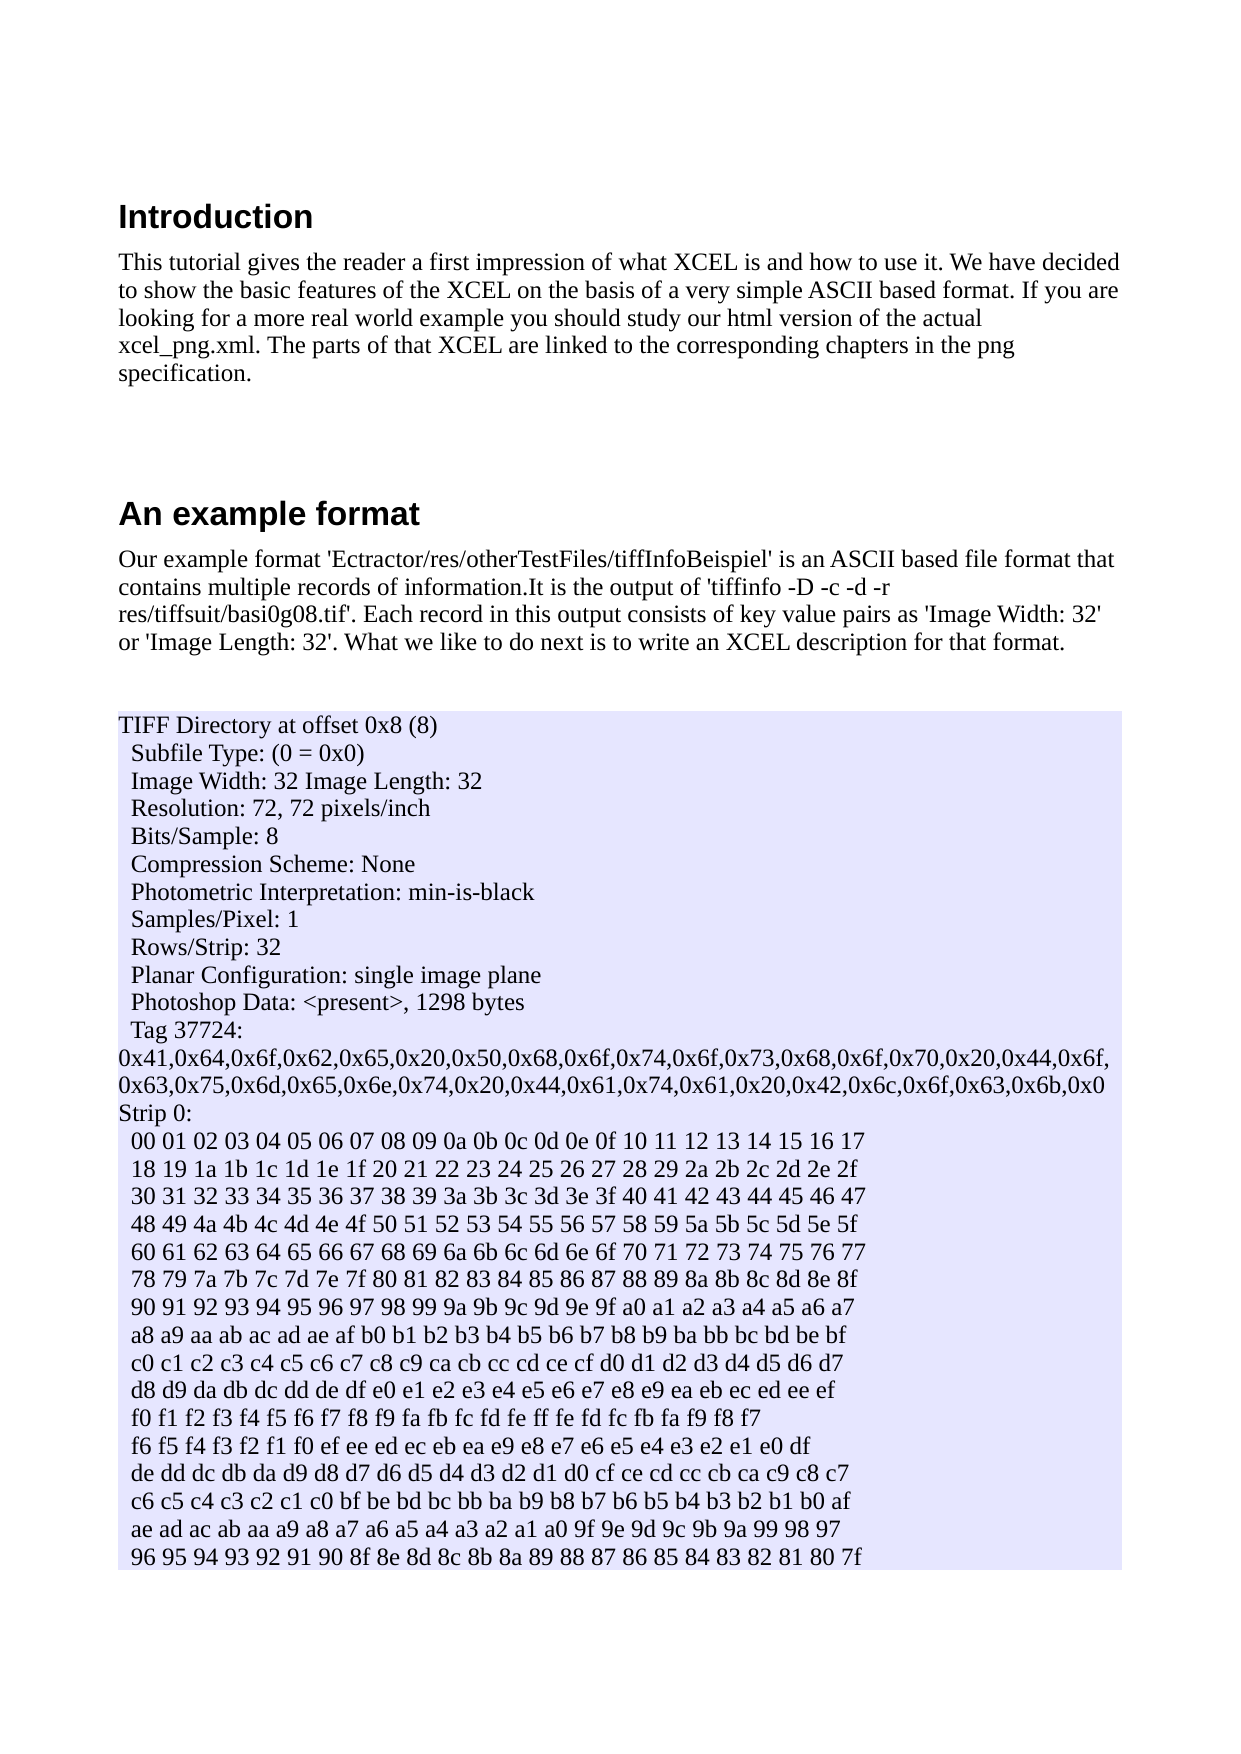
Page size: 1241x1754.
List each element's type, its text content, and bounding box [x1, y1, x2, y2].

text Rows/Strip: 32 [118, 933, 1122, 961]
text c0 c1 c2 c3 c4 c5 c6 c7 c8 c9 ca cb cc cd ce cf d0 d1 d2 d3 d4 d5 d6 d7 [118, 1349, 1122, 1376]
text Resolution: 72, 72 pixels/inch [118, 794, 1122, 822]
text ae ad ac ab aa a9 a8 a7 a6 a5 a4 a3 a2 a1 a0 9f 9e 9d 9c 9b 9a 99 98 97 [118, 1515, 1122, 1543]
text Samples/Pixel: 1 [118, 905, 1122, 933]
text TIFF Directory at offset 0x8 (8) [118, 711, 1122, 739]
text c6 c5 c4 c3 c2 c1 c0 bf be bd bc bb ba b9 b8 b7 b6 b5 b4 b3 b2 b1 b0 af [118, 1487, 1122, 1515]
text This tutorial gives the reader a first impression of what XCEL is and how to use it. We have decided to show the basic features of the XCEL on the basis of a very simple ASCII based format. If you are looking for a more real world example you should study our html version of the actual xcel_png.xml. The parts of that XCEL are linked to the corresponding chapters in the png specification. [118, 248, 1122, 387]
text Bits/Sample: 8 [118, 822, 1122, 850]
text Image Width: 32 Image Length: 32 [118, 767, 1122, 794]
text de dd dc db da d9 d8 d7 d6 d5 d4 d3 d2 d1 d0 cf ce cd cc cb ca c9 c8 c7 [118, 1459, 1122, 1487]
subtitle Introduction [118, 198, 1122, 236]
text Compression Scheme: None [118, 850, 1122, 878]
text Our example format 'Ectractor/res/otherTestFiles/tiffInfoBeispiel' is an ASCII based file format that contains multiple records of information.It is the output of 'tiffinfo -D -c -d -r res/tiffsuit/basi0g08.tif'. Each record in this output consists of key value pairs as 'Image Width: 32' or 'Image Length: 32'. What we like to do next is to write an XCEL description for that format. [118, 545, 1122, 656]
text Photometric Interpretation: min-is-black [118, 878, 1122, 905]
text 78 79 7a 7b 7c 7d 7e 7f 80 81 82 83 84 85 86 87 88 89 8a 8b 8c 8d 8e 8f [118, 1266, 1122, 1293]
text Planar Configuration: single image plane [118, 961, 1122, 988]
text Photoshop Data: <present>, 1298 bytes [118, 988, 1122, 1016]
text 48 49 4a 4b 4c 4d 4e 4f 50 51 52 53 54 55 56 57 58 59 5a 5b 5c 5d 5e 5f [118, 1210, 1122, 1238]
text a8 a9 aa ab ac ad ae af b0 b1 b2 b3 b4 b5 b6 b7 b8 b9 ba bb bc bd be bf [118, 1321, 1122, 1349]
text d8 d9 da db dc dd de df e0 e1 e2 e3 e4 e5 e6 e7 e8 e9 ea eb ec ed ee ef [118, 1376, 1122, 1404]
text 18 19 1a 1b 1c 1d 1e 1f 20 21 22 23 24 25 26 27 28 29 2a 2b 2c 2d 2e 2f [118, 1155, 1122, 1182]
text 30 31 32 33 34 35 36 37 38 39 3a 3b 3c 3d 3e 3f 40 41 42 43 44 45 46 47 [118, 1182, 1122, 1210]
text Strip 0: [118, 1099, 1122, 1127]
text f0 f1 f2 f3 f4 f5 f6 f7 f8 f9 fa fb fc fd fe ff fe fd fc fb fa f9 f8 f7 [118, 1404, 1122, 1432]
text 96 95 94 93 92 91 90 8f 8e 8d 8c 8b 8a 89 88 87 86 85 84 83 82 81 80 7f [118, 1543, 1122, 1570]
subtitle An example format [118, 495, 1122, 533]
text Tag 37724: 0x41,0x64,0x6f,0x62,0x65,0x20,0x50,0x68,0x6f,0x74,0x6f,0x73,0x68,0x6f,0x70,0x20,0x44,0x6f,0x63,0x75,0x6d,0x65,0x6e,0x74,0x20,0x44,0x61,0x74,0x61,0x20,0x42,0x6c,0x6f,0x63,0x6b,0x0 [118, 1016, 1122, 1099]
text Subfile Type: (0 = 0x0) [118, 739, 1122, 767]
text f6 f5 f4 f3 f2 f1 f0 ef ee ed ec eb ea e9 e8 e7 e6 e5 e4 e3 e2 e1 e0 df [118, 1432, 1122, 1459]
text 60 61 62 63 64 65 66 67 68 69 6a 6b 6c 6d 6e 6f 70 71 72 73 74 75 76 77 [118, 1238, 1122, 1266]
text 90 91 92 93 94 95 96 97 98 99 9a 9b 9c 9d 9e 9f a0 a1 a2 a3 a4 a5 a6 a7 [118, 1293, 1122, 1321]
text 00 01 02 03 04 05 06 07 08 09 0a 0b 0c 0d 0e 0f 10 11 12 13 14 15 16 17 [118, 1127, 1122, 1155]
